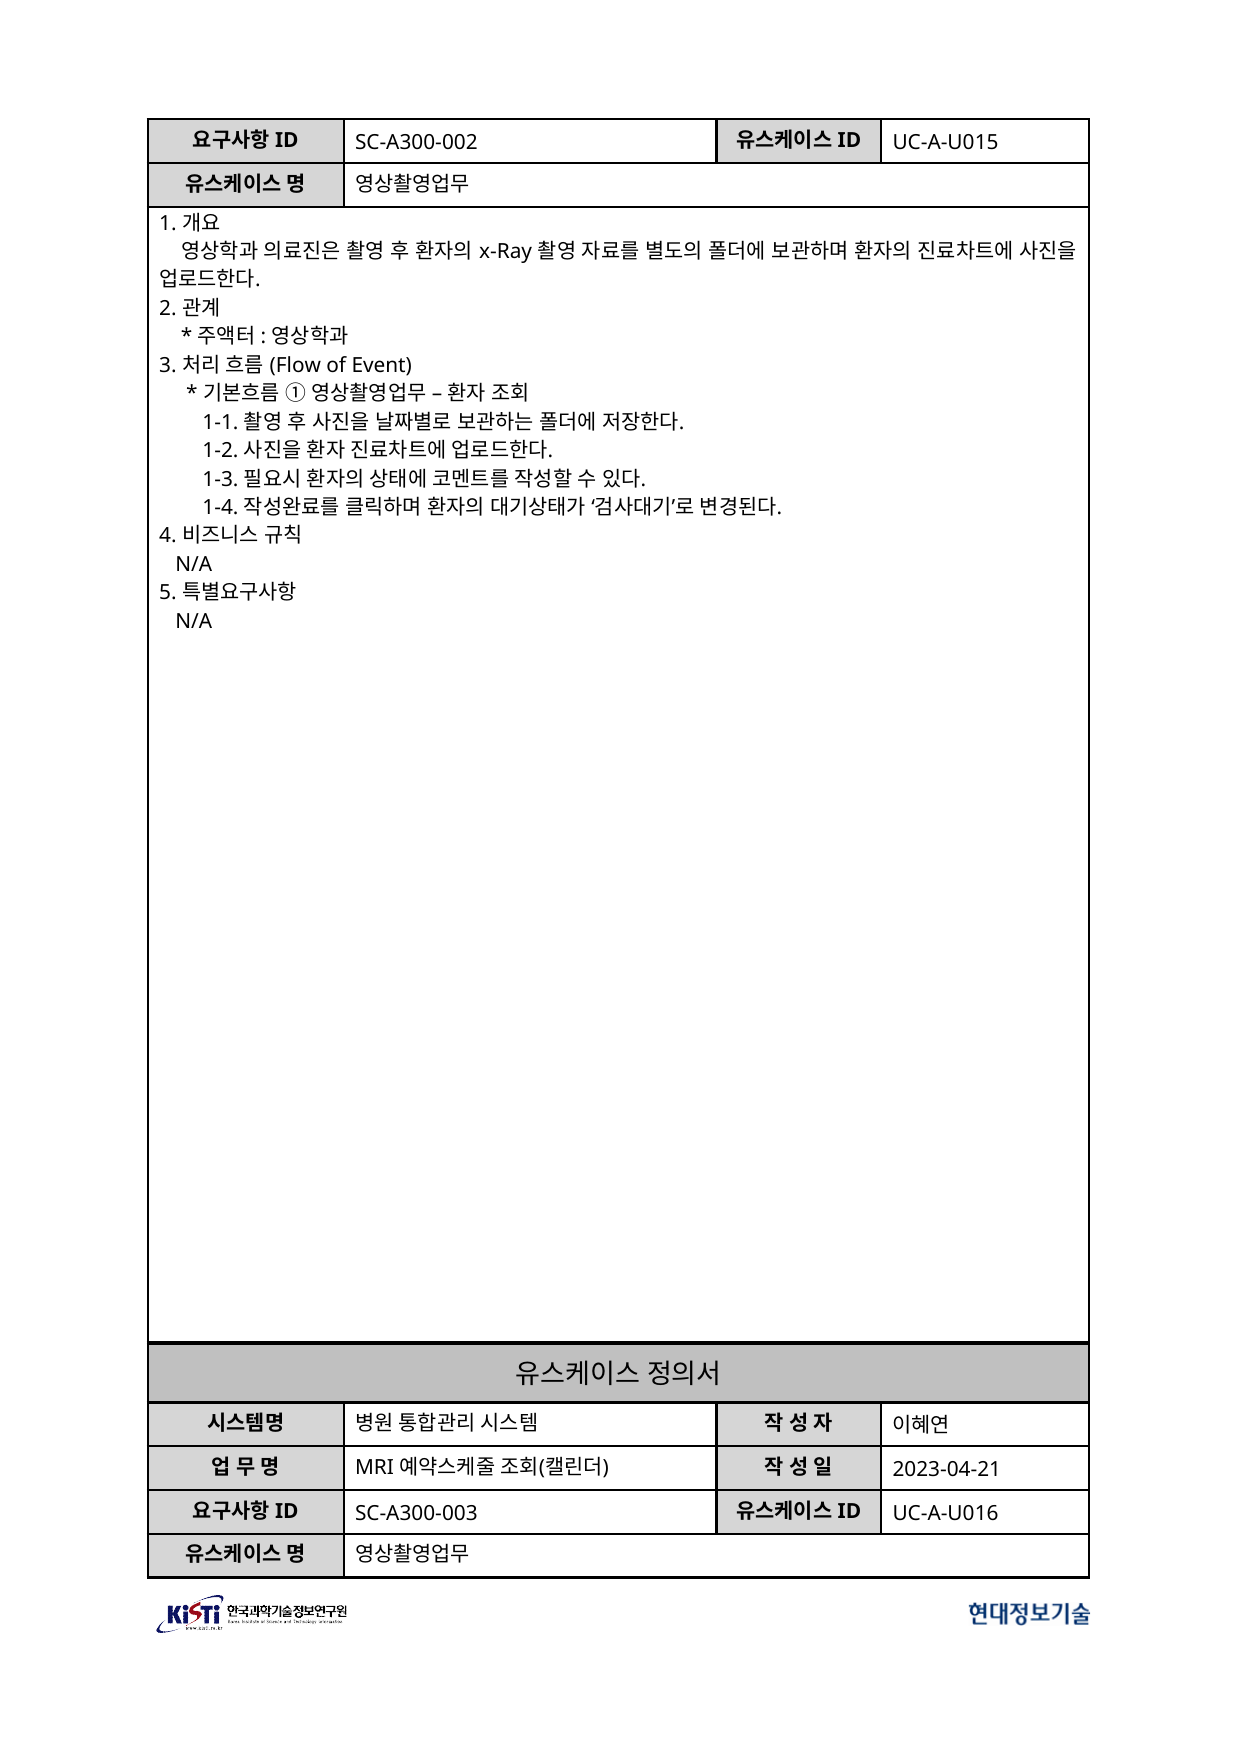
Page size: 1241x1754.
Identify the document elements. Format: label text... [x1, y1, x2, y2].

table_cell 영상촬영업무 [345, 1535, 1088, 1576]
picture [156, 1595, 347, 1633]
table_cell SC-A300-003 [345, 1491, 715, 1533]
table_header 유스케이스 정의서 [149, 1345, 1088, 1401]
table_cell 요구사항 ID [149, 120, 343, 162]
table_cell 유스케이스 ID [718, 1491, 880, 1533]
table_cell 작 성 자 [718, 1404, 880, 1445]
table_cell 유스케이스 명 [149, 1535, 343, 1576]
table_cell MRI 예약스케줄 조회(캘린더) [345, 1447, 715, 1489]
table_cell 요구사항 ID [149, 1491, 343, 1533]
picture [968, 1602, 1091, 1626]
table_cell UC-A-U016 [882, 1491, 1088, 1533]
table_cell 업 무 명 [149, 1447, 343, 1489]
table_cell 유스케이스 ID [718, 120, 880, 162]
table_cell 병원 통합관리 시스템 [345, 1404, 715, 1445]
table_cell 1. 개요 영상학과 의료진은 촬영 후 환자의 x-Ray 촬영 자료를 별도의 폴더에 보관하며 환자의 진료차트에 사진을 업로드한다. 2. 관계 * 주액터 : 영상학과 3. 처리 흐름 (Flow of Event) * 기본흐름 ① 영상촬영업무 – 환자 조회 1-1. 촬영 후 사진을 날짜별로 보관하는 폴더에 저장한다. 1-2. 사진을 환자 진료차트에 업로드한다. 1-3. 필요시 환자의 상태에 코멘트를 작성할 수 있다. 1-4. 작성완료를 클릭하며 환자의 대기상태가 ‘검사대기’로 변경된다. 4. 비즈니스 규칙 N/A 5. 특별요구사항 N/A [149, 208, 1088, 1341]
table_cell 시스템명 [149, 1404, 343, 1445]
table_cell 2023-04-21 [882, 1447, 1088, 1489]
table_cell UC-A-U015 [882, 120, 1088, 162]
table_cell 영상촬영업무 [345, 164, 1088, 206]
table_cell 유스케이스 명 [149, 164, 343, 206]
table_cell 이혜연 [882, 1404, 1088, 1445]
table_cell 작 성 일 [718, 1447, 880, 1489]
table_cell SC-A300-002 [345, 120, 715, 162]
